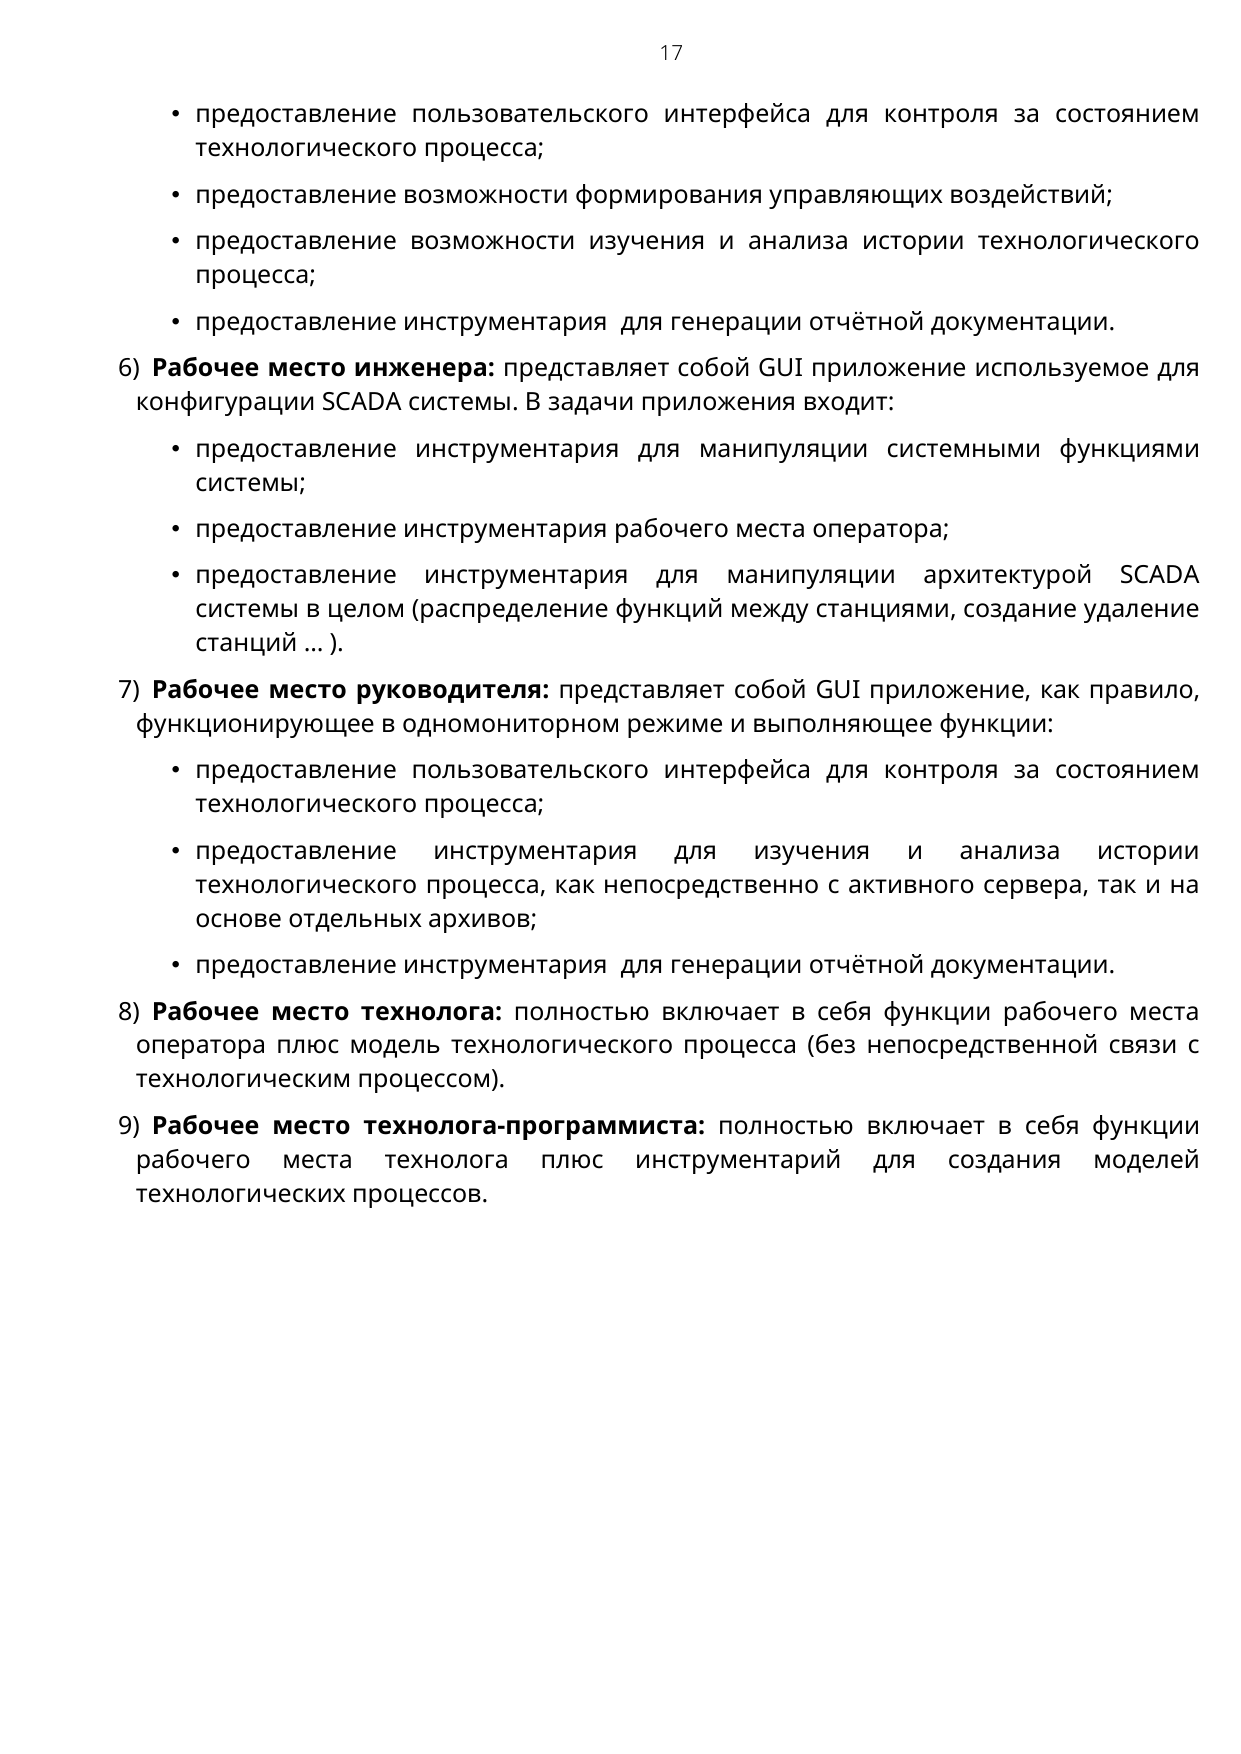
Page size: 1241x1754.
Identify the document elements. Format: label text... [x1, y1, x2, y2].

list предоставление пользовательского интерфейса для контроля за состоянием технологического процесса; [171, 752, 1201, 820]
list предоставление инструментария для генерации отчётной документации. [171, 304, 1201, 338]
list предоставление возможности изучения и анализа истории технологического процесса; [171, 223, 1201, 291]
list предоставление возможности формирования управляющих воздействий; [171, 177, 1201, 211]
list Рабочее место руководителя: представляет собой GUI приложение, как правило, функционирующее в одномониторном режиме и выполняющее функции: [118, 672, 1201, 740]
list Рабочее место технолога: полностью включает в себя функции рабочего места оператора плюс модель технологического процесса (без непосредственной связи с технологическим процессом). [118, 993, 1201, 1095]
list Рабочее место инженера: представляет собой GUI приложение используемое для конфигурации SCADA системы. В задачи приложения входит: [118, 350, 1201, 418]
list предоставление инструментария рабочего места оператора; [171, 511, 1201, 545]
list предоставление пользовательского интерфейса для контроля за состоянием технологического процесса; [171, 96, 1201, 164]
list Рабочее место технолога-программиста: полностью включает в себя функции рабочего места технолога плюс инструментарий для создания моделей технологических процессов. [118, 1108, 1201, 1210]
list предоставление инструментария для манипуляции системными функциями системы; [171, 431, 1201, 498]
list предоставление инструментария для генерации отчётной документации. [171, 947, 1201, 981]
list предоставление инструментария для изучения и анализа истории технологического процесса, как непосредственно с активного сервера, так и на основе отдельных архивов; [171, 833, 1201, 934]
list предоставление инструментария для манипуляции архитектурой SCADA системы в целом (распределение функций между станциями, создание удаление станций ... ). [171, 557, 1201, 659]
